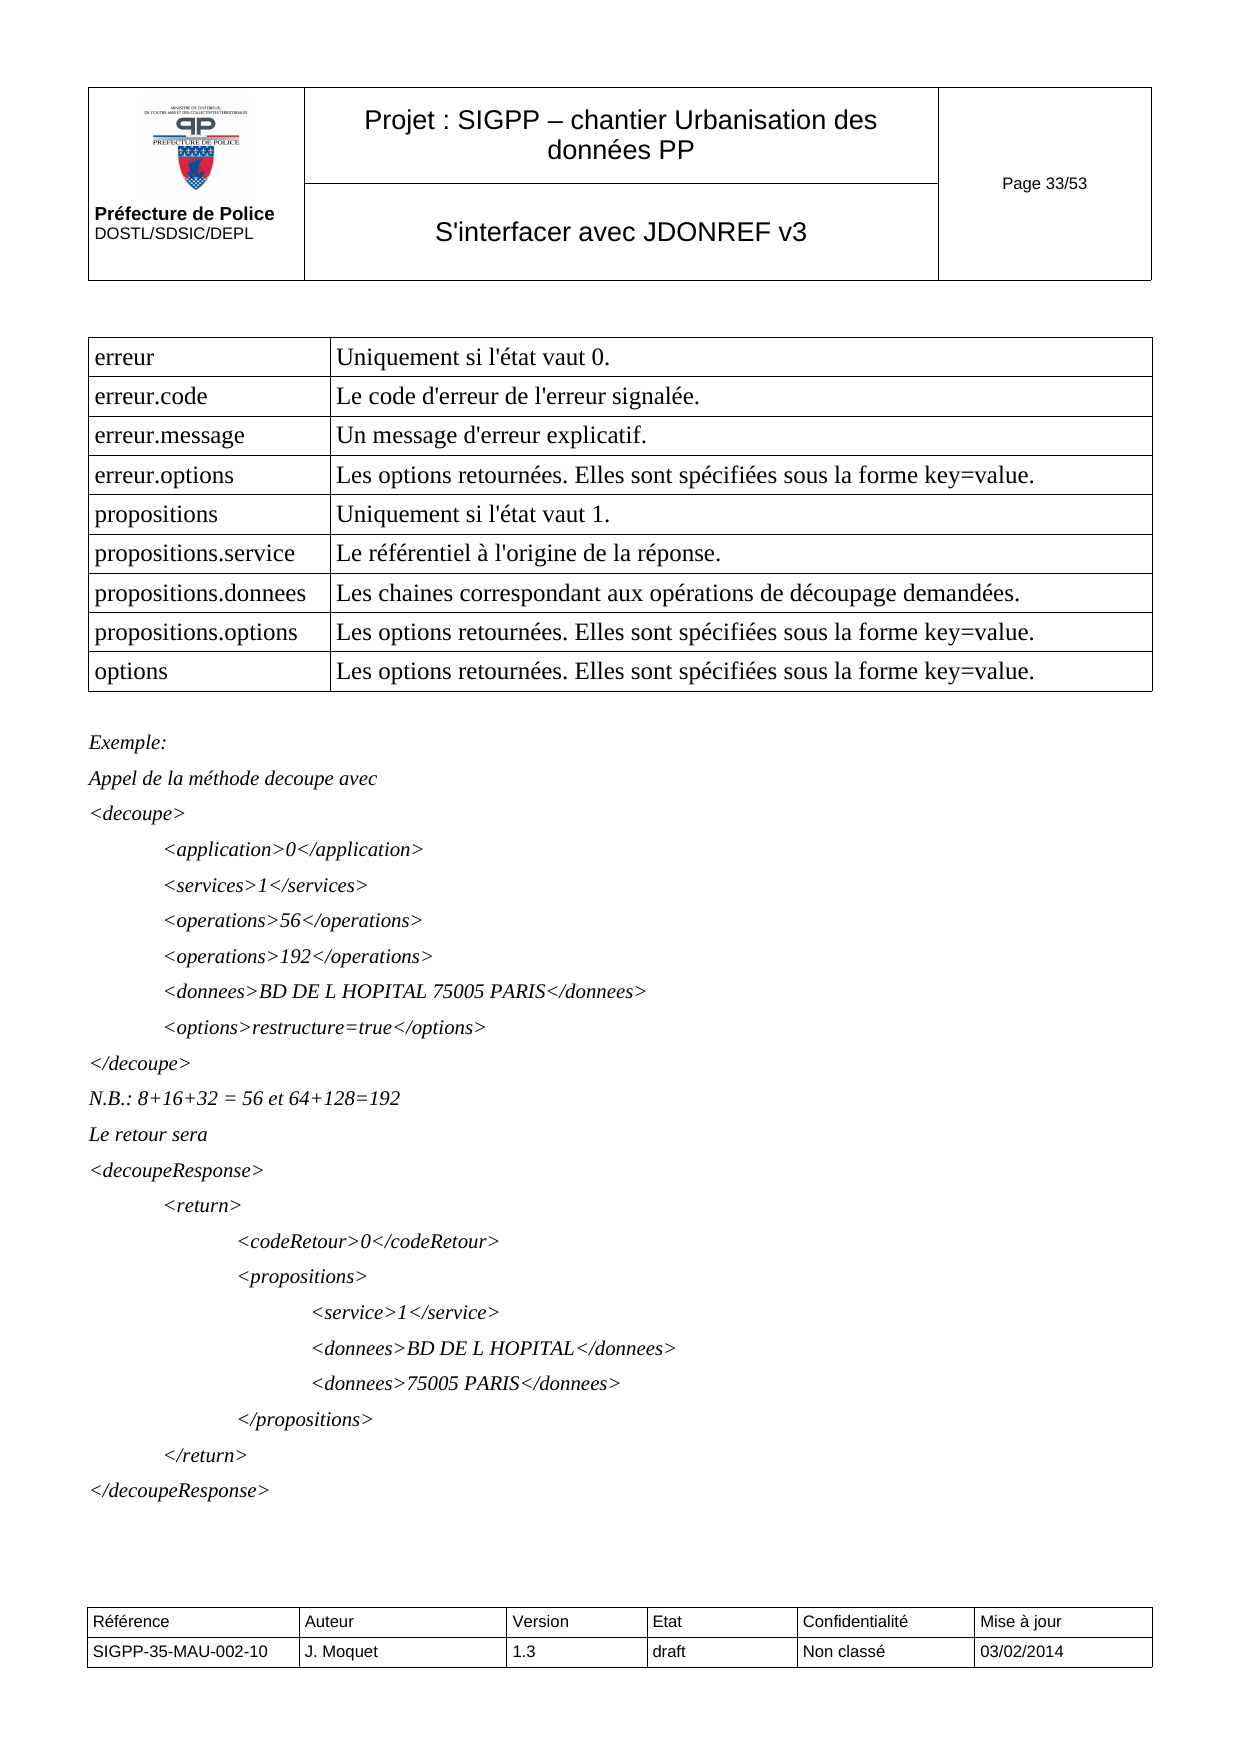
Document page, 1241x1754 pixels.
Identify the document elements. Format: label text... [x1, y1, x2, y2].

table_cell propositions.service [89, 535, 330, 573]
text </decoupe> [88, 1052, 1152, 1075]
text <options>restructure=true</options> [88, 1016, 1152, 1039]
text Appel de la méthode decoupe avec [88, 767, 1152, 790]
text <services>1</services> [88, 873, 1152, 897]
table_cell erreur.message [89, 417, 330, 455]
text <decoupe> [88, 802, 1152, 825]
text <donnees>BD DE L HOPITAL</donnees> [88, 1337, 1152, 1360]
table_cell Le référentiel à l'origine de la réponse. [331, 535, 1152, 573]
table_cell Les options retournées. Elles sont spécifiées sous la forme key=value. [331, 613, 1152, 651]
table_cell erreur [89, 338, 330, 376]
text </return> [88, 1443, 1152, 1467]
table_cell Les options retournées. Elles sont spécifiées sous la forme key=value. [331, 456, 1152, 494]
text N.B.: 8+16+32 = 56 et 64+128=192 [88, 1087, 1152, 1110]
text Exemple: [88, 731, 1152, 754]
text </propositions> [88, 1408, 1152, 1431]
text <operations>56</operations> [88, 909, 1152, 932]
text <service>1</service> [88, 1301, 1152, 1324]
text <operations>192</operations> [88, 945, 1152, 968]
table_cell Les chaines correspondant aux opérations de découpage demandées. [331, 574, 1152, 612]
table_cell Uniquement si l'état vaut 0. [331, 338, 1152, 376]
text <donnees>75005 PARIS</donnees> [88, 1372, 1152, 1395]
table_cell Uniquement si l'état vaut 1. [331, 495, 1152, 533]
table_cell options [89, 652, 330, 691]
table_cell Un message d'erreur explicatif. [331, 417, 1152, 455]
table_cell propositions.options [89, 613, 330, 651]
text </decoupeResponse> [88, 1479, 1152, 1502]
text <donnees>BD DE L HOPITAL 75005 PARIS</donnees> [88, 980, 1152, 1003]
text Le retour sera [88, 1123, 1152, 1146]
table_cell Les options retournées. Elles sont spécifiées sous la forme key=value. [331, 652, 1152, 691]
table_cell propositions.donnees [89, 574, 330, 612]
text <propositions> [88, 1265, 1152, 1288]
table_cell Le code d'erreur de l'erreur signalée. [331, 377, 1152, 416]
table_cell erreur.options [89, 456, 330, 494]
text <codeRetour>0</codeRetour> [88, 1230, 1152, 1253]
text <decoupeResponse> [88, 1158, 1152, 1182]
table_cell propositions [89, 495, 330, 533]
text <application>0</application> [88, 838, 1152, 861]
table_cell erreur.code [89, 377, 330, 416]
picture [141, 92, 252, 203]
text <return> [88, 1194, 1152, 1217]
